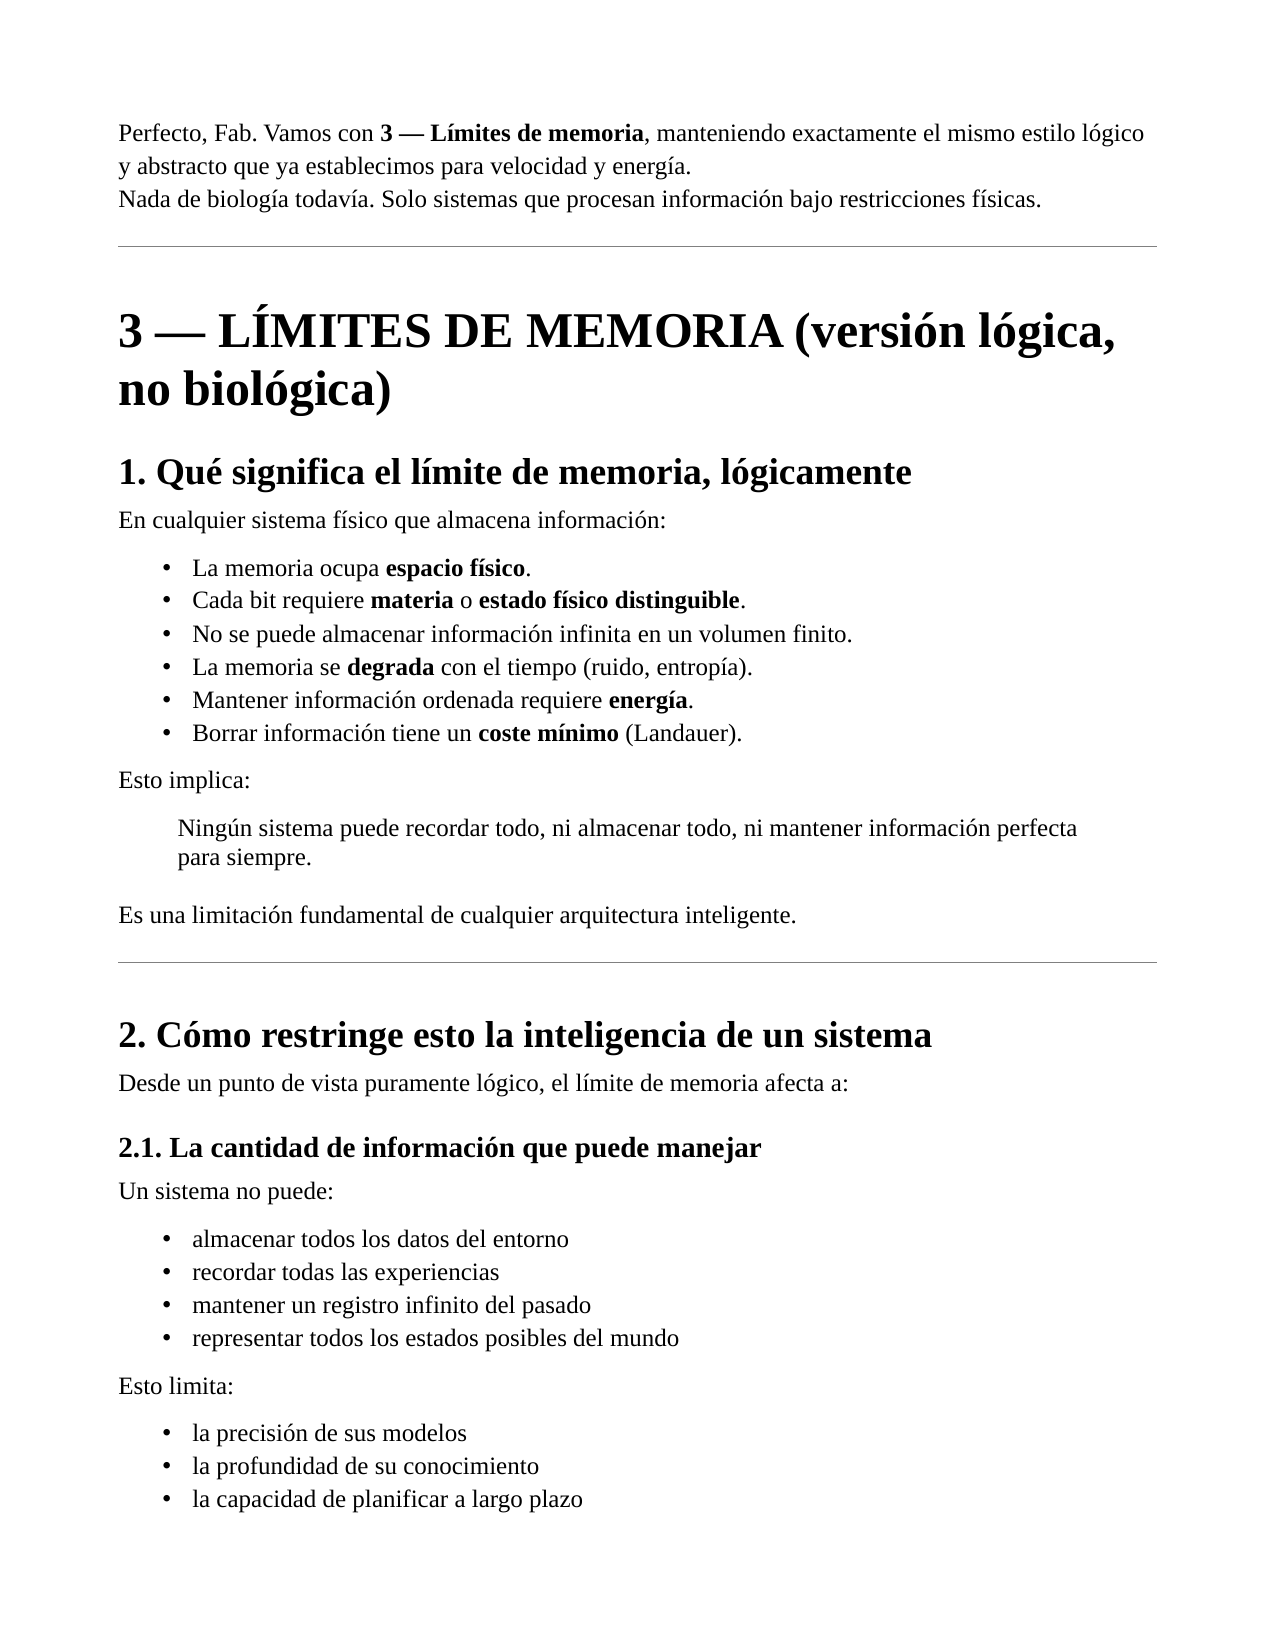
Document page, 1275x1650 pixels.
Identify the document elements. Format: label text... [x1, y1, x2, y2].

list Mantener información ordenada requiere energía. [162, 685, 1157, 713]
text Esto implica: [118, 765, 1157, 794]
list La memoria ocupa espacio físico. [162, 553, 1157, 581]
text Desde un punto de vista puramente lógico, el límite de memoria afecta a: [118, 1068, 1157, 1097]
text En cualquier sistema físico que almacena información: [118, 505, 1157, 534]
text Un sistema no puede: [118, 1176, 1157, 1205]
text Perfecto, Fab. Vamos con 3 — Límites de memoria, manteniendo exactamente el mismo estilo lógico y abstracto que ya establecimos para velocidad y energía. Nada de biología todavía. Solo sistemas que procesan información bajo restricciones físicas. [118, 118, 1157, 213]
list la capacidad de planificar a largo plazo [162, 1484, 1157, 1513]
list Cada bit requiere materia o estado físico distinguible. [162, 586, 1157, 614]
list representar todos los estados posibles del mundo [162, 1323, 1157, 1352]
text Es una limitación fundamental de cualquier arquitectura inteligente. [118, 900, 1157, 929]
list La memoria se degrada con el tiempo (ruido, entropía). [162, 652, 1157, 680]
list la precisión de sus modelos [162, 1418, 1157, 1447]
subtitle 2.1. La cantidad de información que puede manejar [118, 1130, 1157, 1164]
list mantener un registro infinito del pasado [162, 1290, 1157, 1319]
subtitle 1. Qué significa el límite de memoria, lógicamente [118, 449, 1157, 492]
text Ningún sistema puede recordar todo, ni almacenar todo, ni mantener información perfecta para siempre. [177, 813, 1098, 870]
list almacenar todos los datos del entorno [162, 1224, 1157, 1253]
subtitle 2. Cómo restringe esto la inteligencia de un sistema [118, 1013, 1157, 1056]
list recordar todas las experiencias [162, 1257, 1157, 1286]
subtitle 3 — LÍMITES DE MEMORIA (versión lógica, no biológica) [118, 301, 1157, 416]
list Borrar información tiene un coste mínimo (Landauer). [162, 718, 1157, 746]
list la profundidad de su conocimiento [162, 1451, 1157, 1480]
list No se puede almacenar información infinita en un volumen finito. [162, 619, 1157, 647]
text Esto limita: [118, 1371, 1157, 1399]
